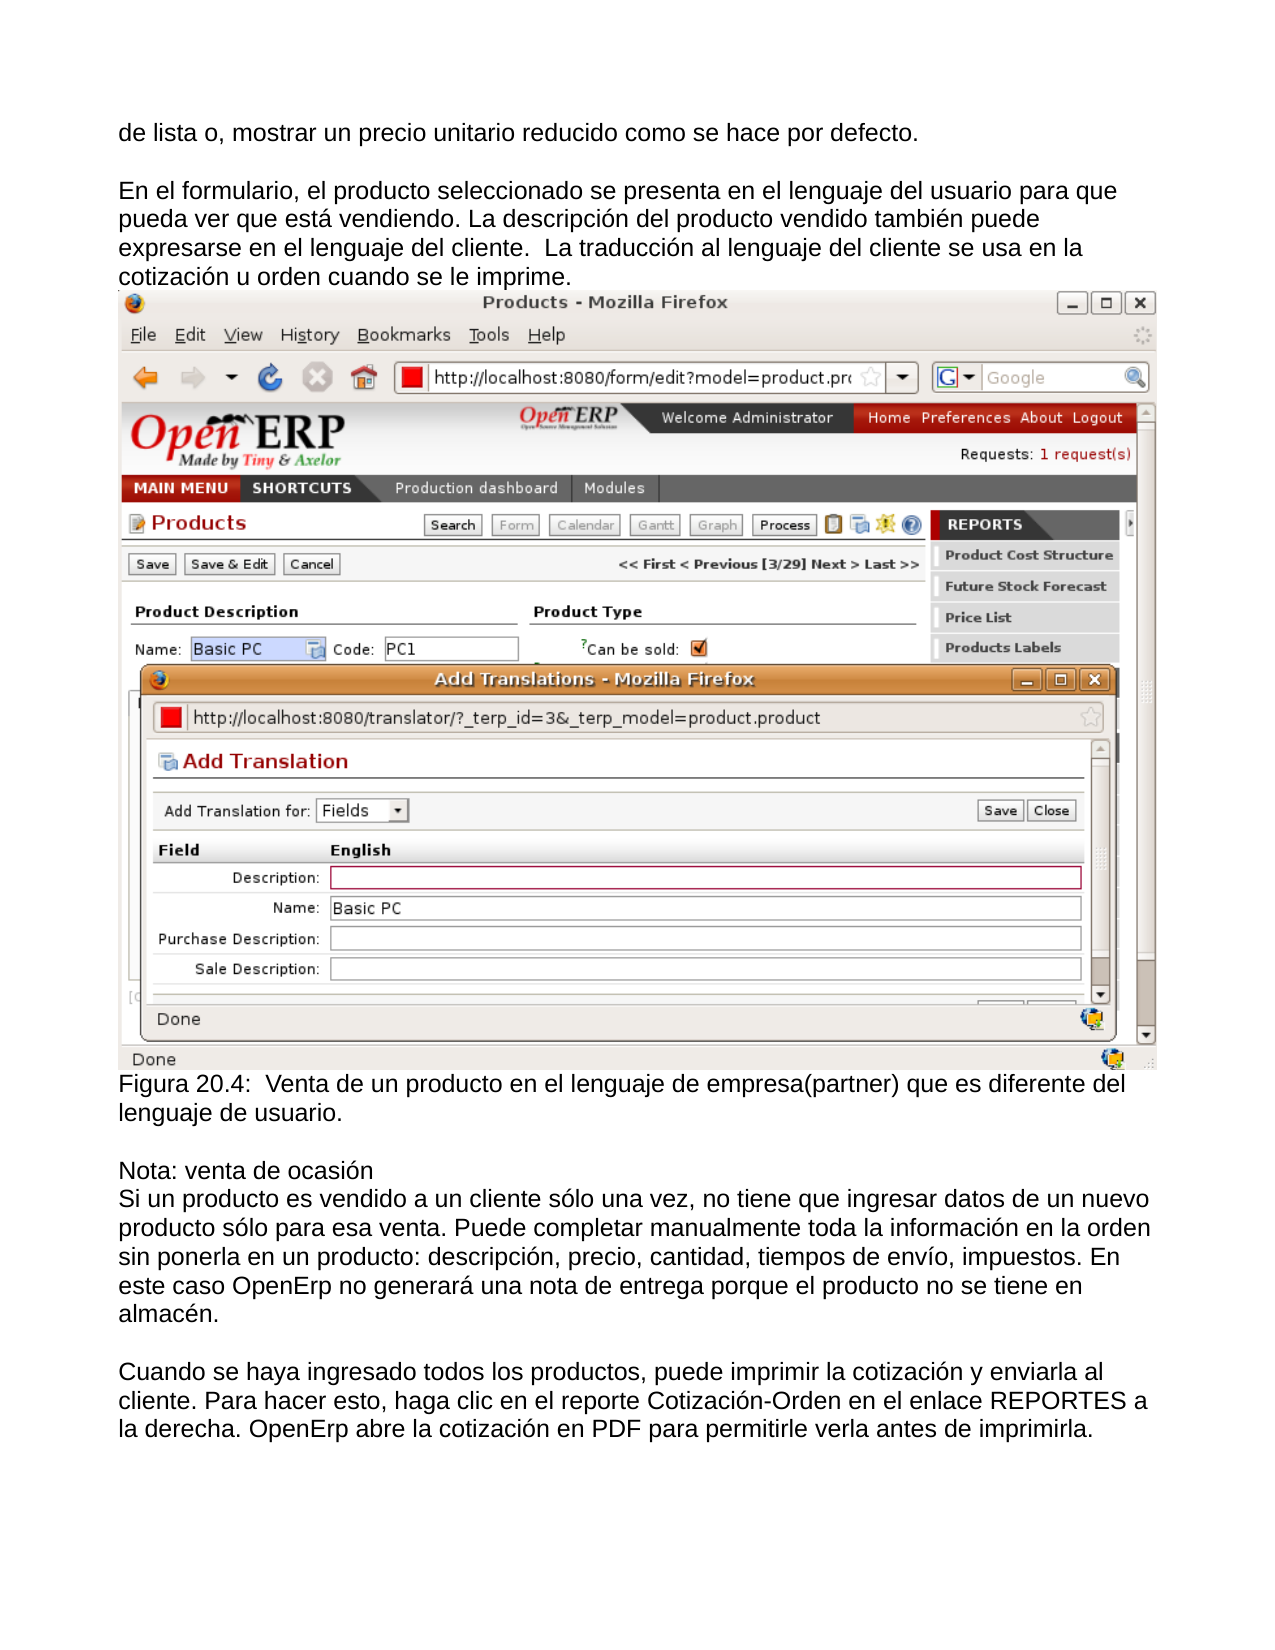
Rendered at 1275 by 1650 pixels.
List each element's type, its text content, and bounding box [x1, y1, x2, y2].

text En el formulario, el producto seleccionado se presenta en el lenguaje del usuario para que pueda ver que está vendiendo. La descripción del producto vendido también puede expresarse en el lenguaje del cliente. La traducción al lenguaje del cliente se usa en la cotización u orden cuando se le imprime. [118, 176, 1157, 290]
text Nota: venta de ocasión [118, 1156, 1157, 1184]
text Cuando se haya ingresado todos los productos, puede imprimir la cotización y enviarla al cliente. Para hacer esto, haga clic en el reporte Cotización-Orden en el enlace REPORTES a la derecha. OpenErp abre la cotización en PDF para permitirle verla antes de imprimirla. [118, 1357, 1157, 1443]
text de lista o, mostrar un precio unitario reducido como se hace por defecto. [118, 118, 1157, 147]
text Figura 20.4: Venta de un producto en el lenguaje de empresa(partner) que es diferente del lenguaje de usuario. [118, 1070, 1157, 1127]
text Si un producto es vendido a un cliente sólo una vez, no tiene que ingresar datos de un nuevo producto sólo para esa venta. Puede completar manualmente toda la información en la orden sin ponerla en un producto: descripción, precio, cantidad, tiempos de envío, impuestos. En este caso OpenErp no generará una nota de entrega porque el producto no se tiene en almacén. [118, 1184, 1157, 1328]
